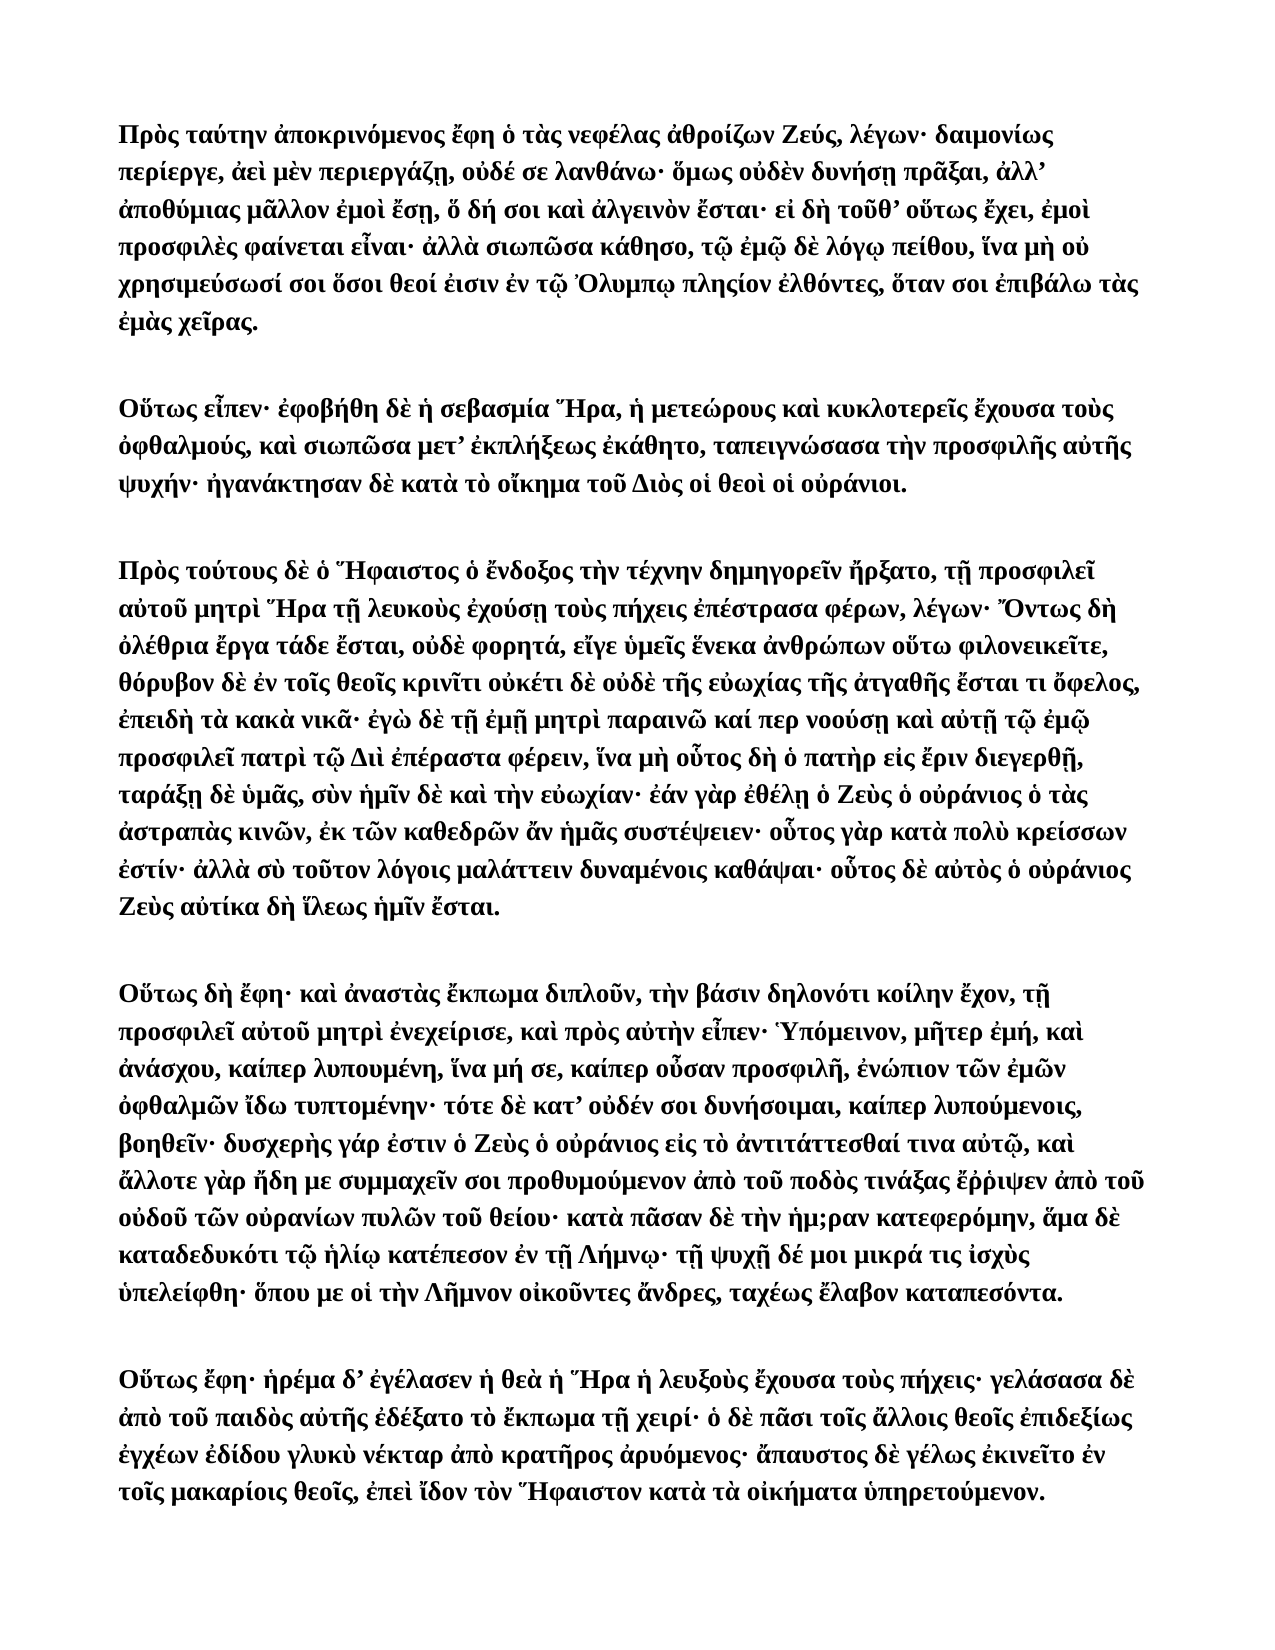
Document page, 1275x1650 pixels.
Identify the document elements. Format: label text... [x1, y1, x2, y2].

text Πρὸς τούτους δὲ ὁ Ἥφαιστος ὁ ἔνδοξος τὴν τέχνην δημηγορεῖν ἤρξατο, τῇ προσφιλεῖ αὐτοῦ μητρὶ Ἥρα τῇ λευκοὺς ἐχούσῃ τοὺς πήχεις ἐπέστρασα φέρων, λέγων· Ὄντως δὴ ὀλέθρια ἔργα τάδε ἔσται, οὐδὲ φορητά, εἴγε ὑμεῖς ἕνεκα ἀνθρώπων οὕτω φιλονεικεῖτε, θόρυβον δὲ ἐν τοῖς θεοῖς κρινῖτι οὐκέτι δὲ οὐδὲ τῆς εὐωχίας τῆς ἀτγαθῆς ἔσται τι ὄφελος, ἐπειδὴ τὰ κακὰ νικᾶ· ἐγὼ δὲ τῇ ἐμῇ μητρὶ παραινῶ καί περ νοούσῃ καὶ αὐτῇ τῷ ἐμῷ προσφιλεῖ πατρὶ τῷ Διὶ ἐπέραστα φέρειν, ἵνα μὴ οὗτος δὴ ὁ πατὴρ εἰς ἔριν διεγερθῇ, ταράξῃ δὲ ὑμᾶς, σὺν ἡμῖν δὲ καὶ τὴν εὐωχίαν· ἐάν γὰρ ἐθέλῃ ὁ Ζεὺς ὁ οὐράνιος ὁ τὰς ἀστραπὰς κινῶν, ἐκ τῶν καθεδρῶν ἄν ἡμᾶς συστέψειεν· οὗτος γὰρ κατὰ πολὺ κρείσσων ἐστίν· ἀλλὰ σὺ τοῦτον λόγοις μαλάττειν δυναμένοις καθάψαι· οὗτος δὲ αὐτὸς ὁ οὐράνιος Ζεὺς αὐτίκα δὴ ἵλεως ἡμῖν ἔσται. [118, 554, 1157, 921]
text Οὕτως ἔφη· ἡρέμα δ’ ἐγέλασεν ἡ θεὰ ἡ Ἥρα ἡ λευξοὺς ἔχουσα τοὺς πήχεις· γελάσασα δὲ ἀπὸ τοῦ παιδὸς αὐτῆς ἐδέξατο τὸ ἔκπωμα τῇ χειρί· ὁ δὲ πᾶσι τοῖς ἄλλοις θεοῖς ἐπιδεξίως ἐγχέων ἐδίδου γλυκὺ νέκταρ ἀπὸ κρατῆρος ἀρυόμενος· ἄπαυστος δὲ γέλως ἐκινεῖτο ἐν τοῖς μακαρίοις θεοῖς, ἐπεὶ ἴδον τὸν Ἥφαιστον κατὰ τὰ οἰκήματα ὑπηρετούμενον. [118, 1363, 1157, 1507]
text Πρὸς ταύτην ἀποκρινόμενος ἔφη ὁ τὰς νεφέλας ἀθροίζων Ζεύς, λέγων· δαιμονίως περίεργε, ἀεὶ μὲν περιεργάζῃ, οὐδέ σε λανθάνω· ὅμως οὐδὲν δυνήσῃ πρᾶξαι, ἀλλ’ ἀποθύμιας μᾶλλον ἐμοὶ ἔσῃ, ὅ δή σοι καὶ ἀλγεινὸν ἔσται· εἰ δὴ τοῦθ’ οὕτως ἔχει, ἐμοὶ προσφιλὲς φαίνεται εἶναι· ἀλλὰ σιωπῶσα κάθησο, τῷ ἐμῷ δὲ λόγῳ πείθου, ἵνα μὴ οὐ χρησιμεύσωσί σοι ὅσοι θεοί ἐισιν ἐν τῷ Ὀλυμπῳ πληςίον ἐλθόντες, ὅταν σοι ἐπιβάλω τὰς ἐμὰς χεῖρας. [118, 118, 1157, 336]
text Οὕτως εἶπεν· ἐφοβήθη δὲ ἡ σεβασμία Ἥρα, ἡ μετεώρους καὶ κυκλοτερεῖς ἔχουσα τοὺς ὀφθαλμούς, καὶ σιωπῶσα μετ’ ἐκπλήξεως ἐκάθητο, ταπειγνώσασα τὴν προσφιλῆς αὐτῆς ψυχήν· ἠγανάκτησαν δὲ κατὰ τὸ οἴκημα τοῦ Διὸς οἱ θεοὶ οἱ οὐράνιοι. [118, 392, 1157, 498]
text Οὕτως δὴ ἔφη· καὶ ἀναστὰς ἔκπωμα διπλοῦν, τὴν βάσιν δηλονότι κοίλην ἔχον, τῇ προσφιλεῖ αὐτοῦ μητρὶ ἐνεχείρισε, καὶ πρὸς αὐτὴν εἶπεν· Ὑπόμεινον, μῆτερ ἐμή, καὶ ἀνάσχου, καίπερ λυπουμένη, ἵνα μή σε, καίπερ οὖσαν προσφιλῆ, ἐνώπιον τῶν ἐμῶν ὀφθαλμῶν ἴδω τυπτομένην· τότε δὲ κατ’ οὐδέν σοι δυνήσοιμαι, καίπερ λυπούμενοις, βοηθεῖν· δυσχερὴς γάρ ἐστιν ὁ Ζεὺς ὁ οὐράνιος εἰς τὸ ἀντιτάττεσθαί τινα αὐτῷ, καὶ ἄλλοτε γὰρ ἤδη με συμμαχεῖν σοι προθυμούμενον ἀπὸ τοῦ ποδὸς τινάξας ἔῤῥιψεν ἀπὸ τοῦ οὐδοῦ τῶν οὐρανίων πυλῶν τοῦ θείου· κατὰ πᾶσαν δὲ τὴν ἡμ;ραν κατεφερόμην, ἅμα δὲ καταδεδυκότι τῷ ἡλίῳ κατέπεσον ἐν τῇ Λήμνῳ· τῇ ψυχῇ δέ μοι μικρά τις ἰσχὺς ὑπελείφθη· ὅπου με οἱ τὴν Λῆμνον οἰκοῦντες ἄνδρες, ταχέως ἔλαβον καταπεσόντα. [118, 978, 1157, 1307]
